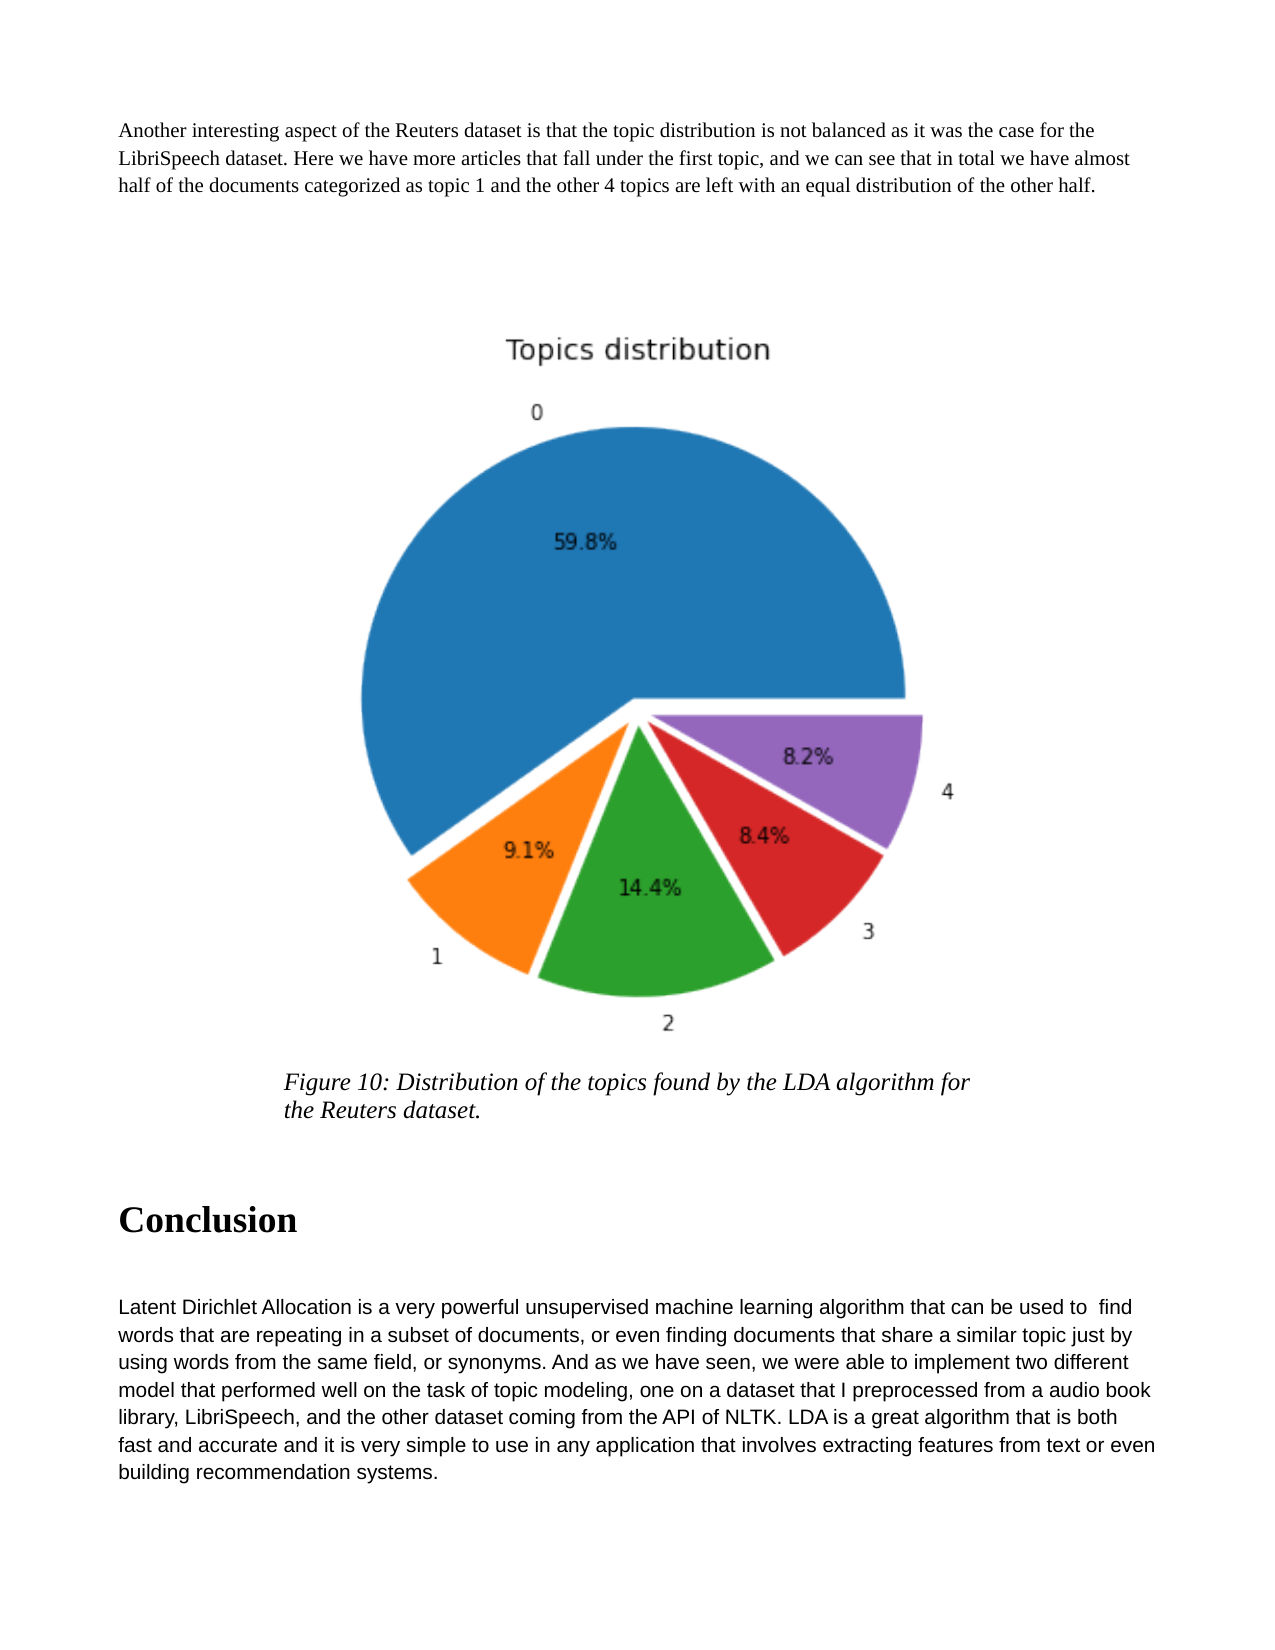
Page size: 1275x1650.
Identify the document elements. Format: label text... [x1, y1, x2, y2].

subtitle Conclusion [118, 1197, 1157, 1240]
text Another interesting aspect of the Reuters dataset is that the topic distribution is not balanced as it was the case for the LibriSpeech dataset. Here we have more articles that fall under the first topic, and we can see that in total we have almost half of the documents categorized as topic 1 and the other 4 topics are left with an equal distribution of the other half. [118, 118, 1157, 197]
text Latent Dirichlet Allocation is a very powerful unsupervised machine learning algorithm that can be used to find words that are repeating in a subset of documents, or even finding documents that share a similar topic just by using words from the same field, or synonyms. And as we have seen, we were able to implement two different model that performed well on the task of topic modeling, one on a dataset that I preprocessed from a audio book library, LibriSpeech, and the other dataset coming from the API of NLTK. LDA is a great algorithm that is both fast and accurate and it is very simple to use in any application that involves extracting features from text or even building recommendation systems. [118, 1295, 1157, 1484]
text Figure 10: Distribution of the topics found by the LDA algorithm for the Reuters dataset. [283, 1067, 992, 1124]
picture [283, 323, 992, 1067]
